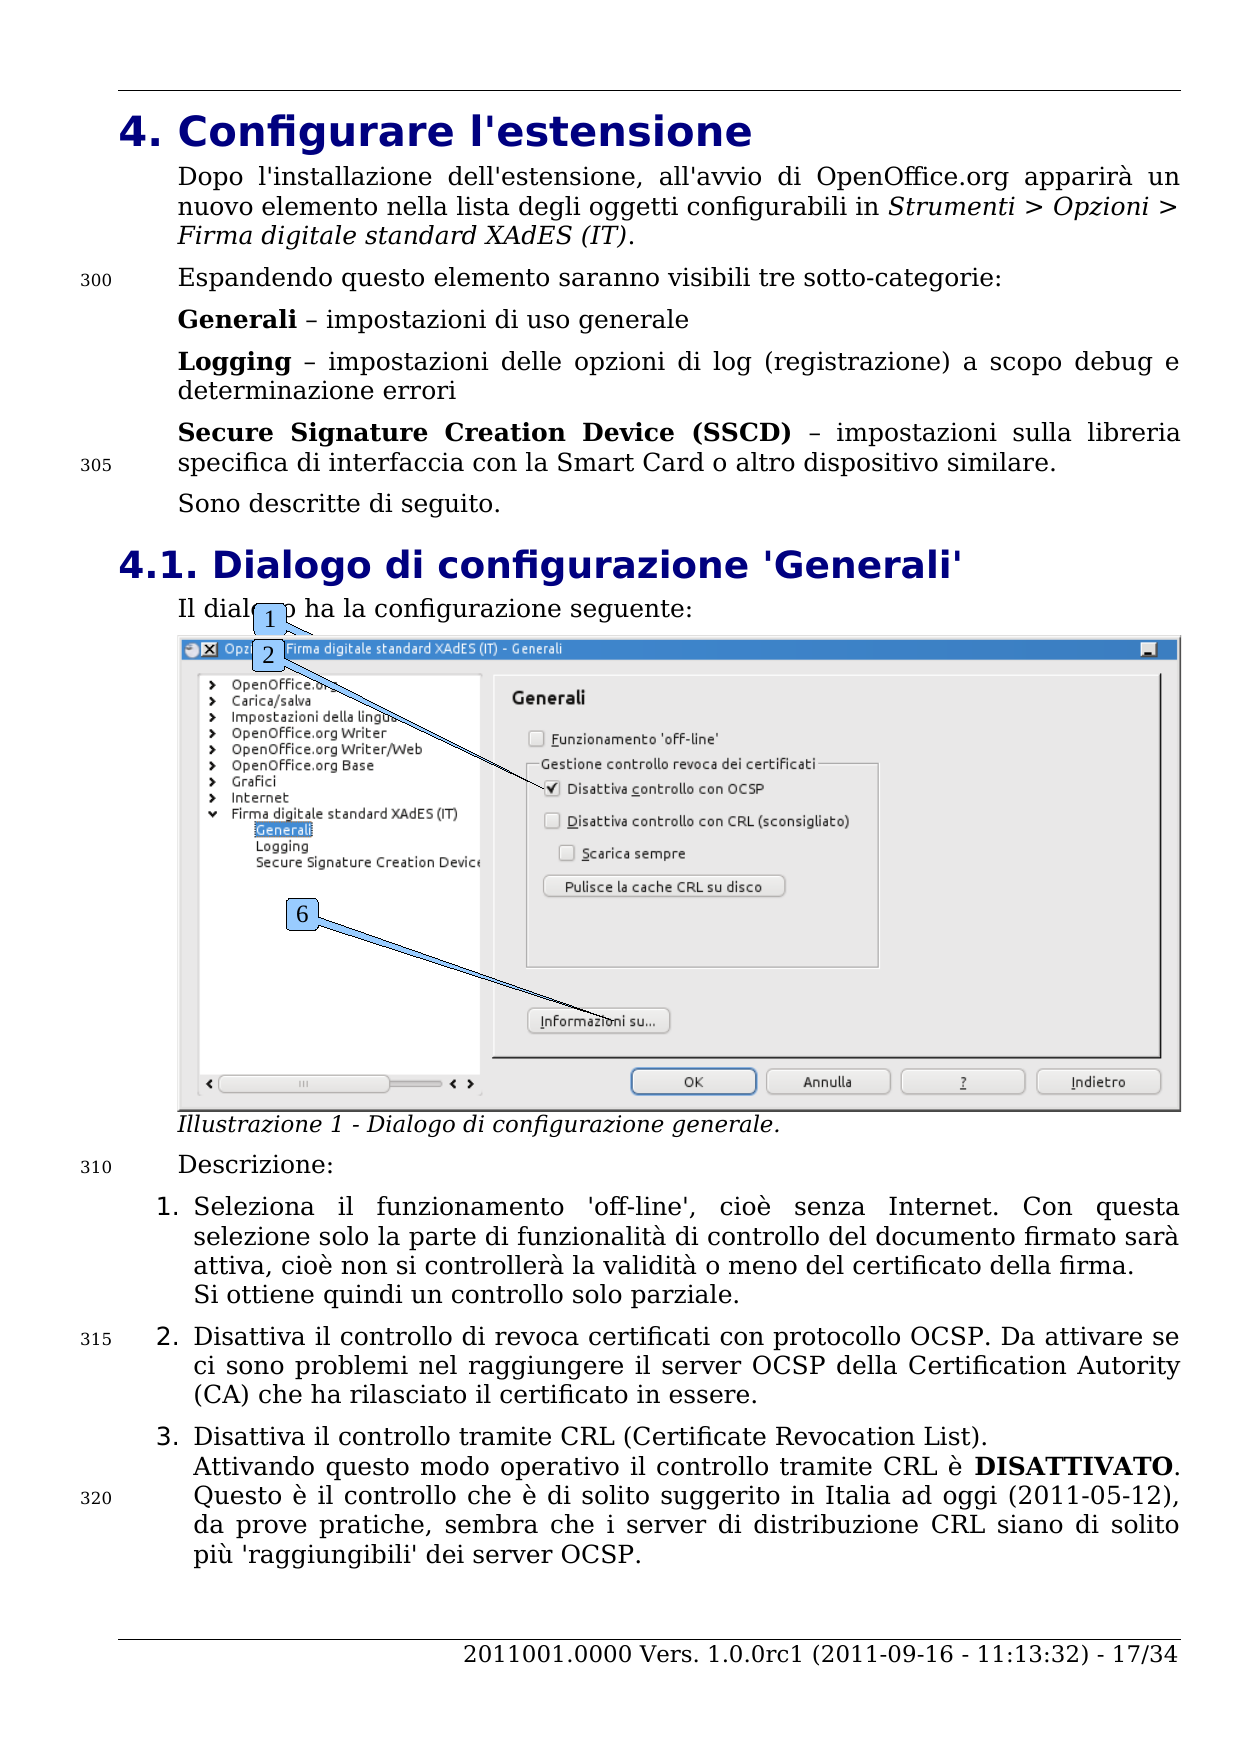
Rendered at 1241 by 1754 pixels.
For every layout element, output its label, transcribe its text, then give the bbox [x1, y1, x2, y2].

text Il dialogo ha la configurazione seguente: [177, 594, 1181, 623]
subtitle Dialogo di configurazione 'Generali' [118, 544, 1181, 587]
text Descrizione: [177, 1151, 1181, 1180]
list Seleziona il funzionamento 'off-line', cioè senza Internet. Con questa selezione solo la parte di funzionalità di controllo del documento firmato sarà attiva, cioè non si controllerà la validità o meno del certificato della firma. Si ottiene quindi un controllo solo parziale. [156, 1192, 1181, 1309]
text Espandendo questo elemento saranno visibili tre sotto-categorie: [177, 263, 1181, 292]
text Sono descritte di seguito. [177, 489, 1181, 519]
list Disattiva il controllo di revoca certificati con protocollo OCSP. Da attivare se ci sono problemi nel raggiungere il server OCSP della Certification Autority (CA) che ha rilasciato il certificato in essere. [156, 1322, 1181, 1410]
text Generali – impostazioni di uso generale [177, 305, 1181, 334]
text Illustrazione 1 - Dialogo di configurazione generale. [177, 1112, 1181, 1138]
text Dopo l'installazione dell'estensione, all'avvio di OpenOffice.org apparirà un nuovo elemento nella lista degli oggetti configurabili in Strumenti > Opzioni > Firma digitale standard XAdES (IT). [177, 163, 1181, 250]
picture [177, 635, 1182, 1112]
text Logging – impostazioni delle opzioni di log (registrazione) a scopo debug e determinazione errori [177, 347, 1181, 406]
list Disattiva il controllo tramite CRL (Certificate Revocation List). Attivando questo modo operativo il controllo tramite CRL è DISATTIVATO. Questo è il controllo che è di solito suggerito in Italia ad oggi (2011-05-12), da prove pratiche, sembra che i server di distribuzione CRL siano di solito più 'raggiungibili' dei server OCSP. [156, 1422, 1181, 1569]
text Secure Signature Creation Device (SSCD) – impostazioni sulla libreria specifica di interfaccia con la Smart Card o altro dispositivo similare. [177, 418, 1181, 477]
subtitle Configurare l'estensione [118, 107, 1181, 156]
